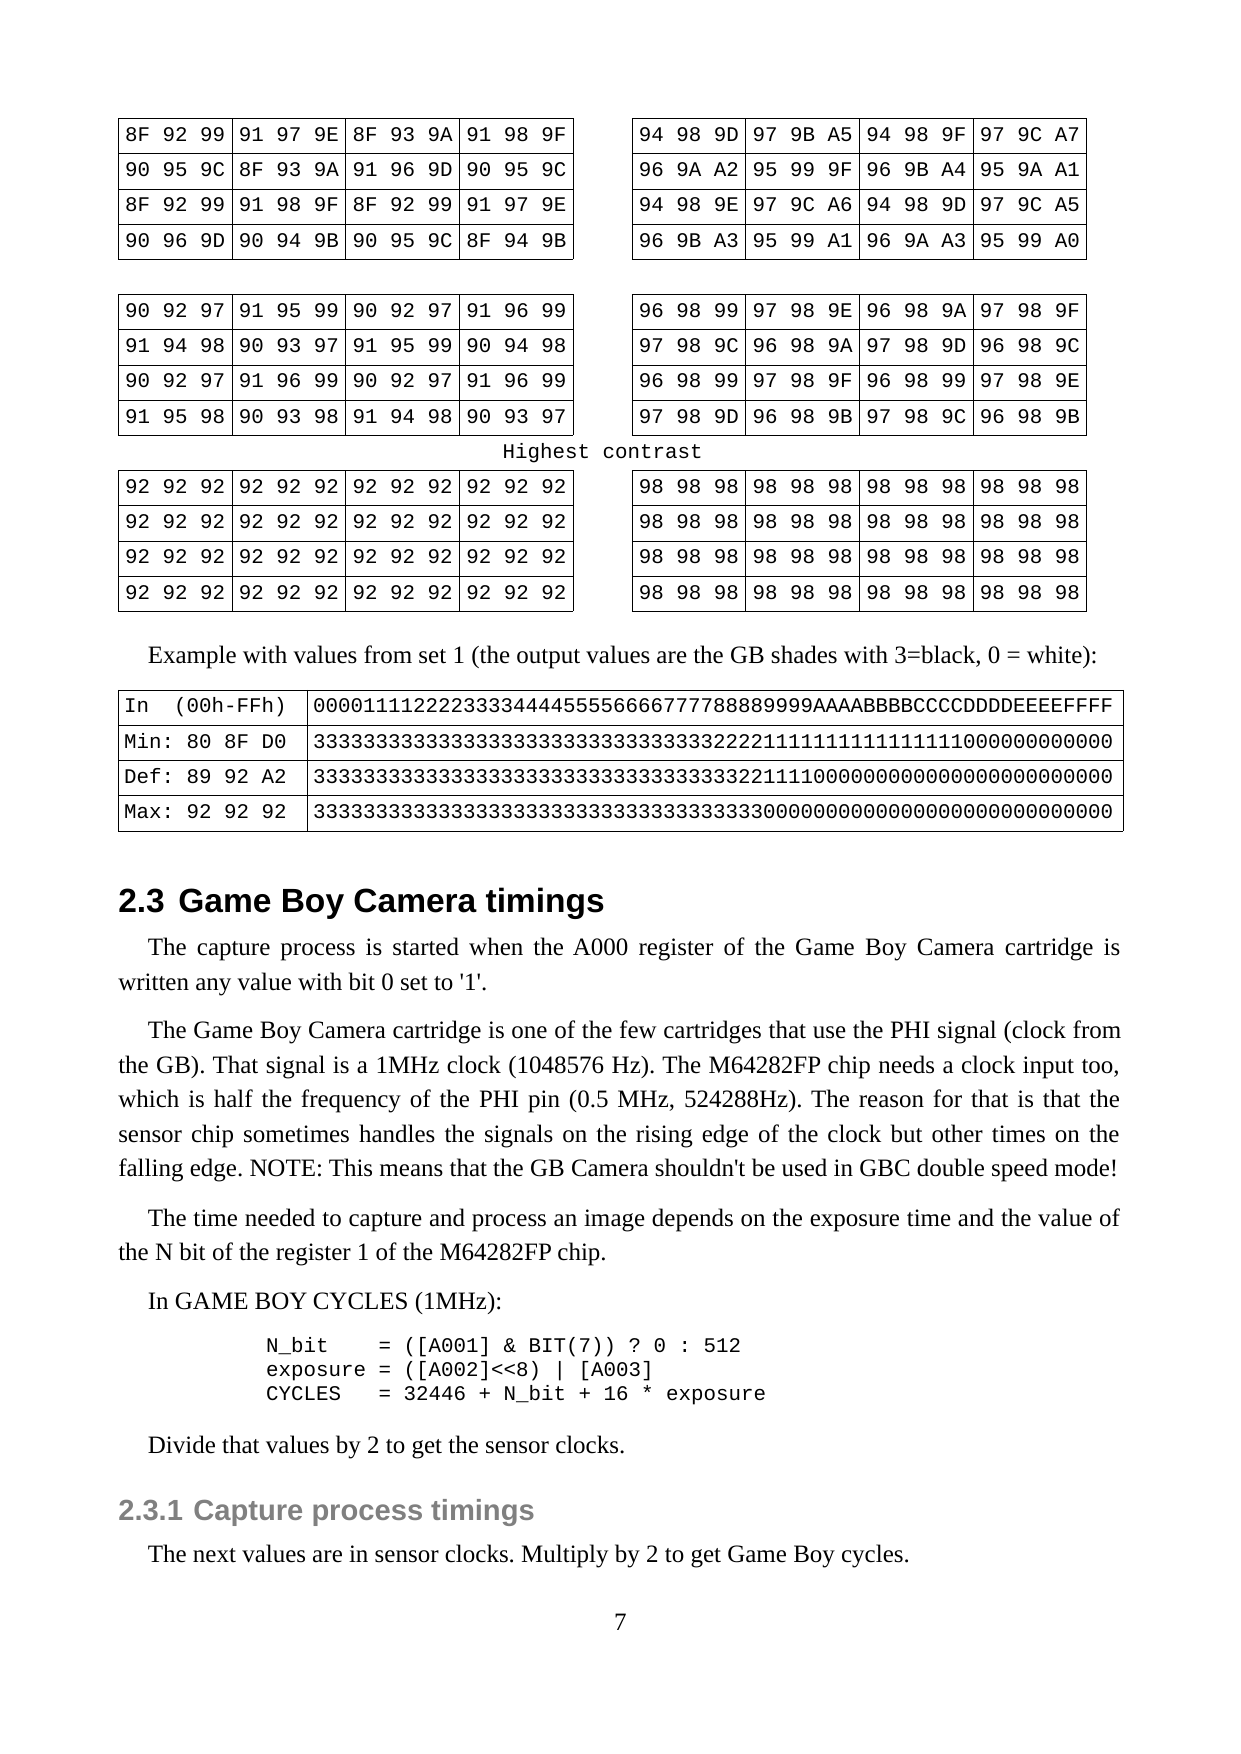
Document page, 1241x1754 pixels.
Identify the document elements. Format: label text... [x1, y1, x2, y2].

table_cell 96 98 99 [860, 366, 973, 400]
table_cell 91 97 9E [233, 119, 345, 153]
text The capture process is started when the A000 register of the Game Boy Camera cartridge is written any value with bit 0 set to '1'. [118, 932, 1122, 995]
table_cell 90 93 98 [233, 401, 345, 435]
text exposure = ([A002]<<8) | [A003] [118, 1359, 1122, 1382]
table_cell 92 92 92 [233, 542, 345, 576]
table_cell [574, 470, 632, 505]
table_cell 98 98 98 [633, 471, 745, 505]
table_cell 92 92 92 [460, 577, 573, 611]
text In GAME BOY CYCLES (1MHz): [118, 1286, 1122, 1315]
table_cell 90 93 97 [460, 401, 573, 435]
table_cell 91 96 99 [233, 366, 345, 400]
table_cell [574, 189, 632, 224]
table_cell 98 98 98 [746, 577, 859, 611]
table_cell [574, 365, 632, 400]
table_cell 8F 94 9B [460, 225, 573, 259]
table_cell 92 92 92 [119, 506, 232, 541]
table_cell [574, 576, 632, 611]
table_cell Highest contrast [118, 435, 1086, 470]
table_cell 98 98 98 [746, 542, 859, 576]
table_cell 90 93 97 [233, 330, 345, 364]
table_cell 92 92 92 [346, 471, 459, 505]
text N_bit = ([A001] & BIT(7)) ? 0 : 512 [118, 1335, 1122, 1359]
table_cell 98 98 98 [633, 542, 745, 576]
table_cell 92 92 92 [460, 471, 573, 505]
table_cell 8F 92 99 [119, 119, 232, 153]
table_cell 8F 93 9A [233, 154, 345, 188]
table_cell 92 92 92 [460, 542, 573, 576]
table_cell 96 98 9A [860, 295, 973, 329]
table_cell 90 96 9D [119, 225, 232, 259]
table_cell 92 92 92 [233, 471, 345, 505]
text Example with values from set 1 (the output values are the GB shades with 3=black, 0 = white): [118, 641, 1122, 669]
text The next values are in sensor clocks. Multiply by 2 to get Game Boy cycles. [118, 1539, 1122, 1568]
table_cell 92 92 92 [346, 577, 459, 611]
table_cell 96 9B A3 [633, 225, 745, 259]
table_cell 91 97 9E [460, 190, 573, 224]
table_cell 8F 92 99 [119, 190, 232, 224]
text The time needed to capture and process an image depends on the exposure time and the value of the N bit of the register 1 of the M64282FP chip. [118, 1203, 1122, 1266]
table_cell 91 95 98 [119, 401, 232, 435]
table_cell 97 9B A5 [746, 119, 859, 153]
table_cell 96 9B A4 [860, 154, 973, 188]
table_cell [574, 505, 632, 541]
subtitle Capture process timings [118, 1493, 1122, 1527]
table_cell 97 9C A5 [974, 190, 1086, 224]
table_cell 95 99 A1 [746, 225, 859, 259]
table_cell 90 95 9C [460, 154, 573, 188]
table_cell 95 99 A0 [974, 225, 1086, 259]
table_cell 8F 93 9A [346, 119, 459, 153]
table_cell 98 98 98 [746, 506, 859, 541]
table_cell 92 92 92 [233, 577, 345, 611]
table_cell 98 98 98 [974, 471, 1086, 505]
table_cell 3333333333333333333333333333333322221111111111111111000000000000 [308, 726, 1123, 760]
subtitle Game Boy Camera timings [118, 881, 1122, 919]
table_cell 92 92 92 [346, 542, 459, 576]
table_cell 91 98 9F [460, 119, 573, 153]
table_cell 92 92 92 [460, 506, 573, 541]
table_cell 90 92 97 [346, 295, 459, 329]
table_cell 90 95 9C [119, 154, 232, 188]
table_cell [574, 400, 632, 435]
table_cell Def: 89 92 A2 [119, 761, 307, 795]
table_cell [574, 294, 632, 329]
table_cell 91 94 98 [346, 401, 459, 435]
table_cell 98 98 98 [746, 471, 859, 505]
table_cell 96 98 9B [974, 401, 1086, 435]
table_cell 97 98 9E [746, 295, 859, 329]
text The Game Boy Camera cartridge is one of the few cartridges that use the PHI signal (clock from the GB). That signal is a 1MHz clock (1048576 Hz). The M64282FP chip needs a clock input too, which is half the frequency of the PHI pin (0.5 MHz, 524288Hz). The reason for that is that the sensor chip sometimes handles the signals on the rising edge of the clock but other times on the falling edge. NOTE: This means that the GB Camera shouldn't be used in GBC double speed mode! [118, 1016, 1122, 1182]
table_cell 92 92 92 [119, 577, 232, 611]
table_cell 94 98 9E [633, 190, 745, 224]
table_cell 91 96 9D [346, 154, 459, 188]
table_cell 92 92 92 [233, 506, 345, 541]
table_header In (00h-FFh) [119, 691, 307, 725]
table_cell 98 98 98 [860, 542, 973, 576]
table_cell 91 96 99 [460, 366, 573, 400]
table_cell 96 9A A2 [633, 154, 745, 188]
table_cell 98 98 98 [974, 506, 1086, 541]
table_cell 90 92 97 [119, 366, 232, 400]
table_cell 94 98 9D [633, 119, 745, 153]
table_cell 97 9C A6 [746, 190, 859, 224]
table_cell 96 98 9C [974, 330, 1086, 364]
table_cell 90 92 97 [346, 366, 459, 400]
text Divide that values by 2 to get the sensor clocks. [118, 1430, 1122, 1458]
table_cell 90 94 9B [233, 225, 345, 259]
table_cell 92 92 92 [119, 471, 232, 505]
table_cell 96 98 99 [633, 366, 745, 400]
table_cell 95 9A A1 [974, 154, 1086, 188]
table_cell 97 98 9D [860, 330, 973, 364]
table_cell 97 98 9C [860, 401, 973, 435]
table_cell 98 98 98 [633, 577, 745, 611]
table_cell [574, 541, 632, 576]
table_cell [118, 259, 1086, 294]
table_cell [574, 329, 632, 364]
table_header 0000111122223333444455556666777788889999AAAABBBBCCCCDDDDEEEEFFFF [308, 691, 1123, 725]
table_cell 97 98 9F [974, 295, 1086, 329]
table_cell [574, 153, 632, 188]
table_cell [574, 224, 632, 259]
table_cell 3333333333333333333333333333333333221111000000000000000000000000 [308, 761, 1123, 795]
table_cell 91 96 99 [460, 295, 573, 329]
table_cell Min: 80 8F D0 [119, 726, 307, 760]
table_cell 97 98 9F [746, 366, 859, 400]
table_cell [574, 118, 632, 153]
table_cell 97 98 9D [633, 401, 745, 435]
table_cell 96 98 9A [746, 330, 859, 364]
table_cell 90 95 9C [346, 225, 459, 259]
table_cell 98 98 98 [860, 506, 973, 541]
table_cell 90 94 98 [460, 330, 573, 364]
table_cell 91 95 99 [233, 295, 345, 329]
table_cell 98 98 98 [633, 506, 745, 541]
table_cell 96 98 9B [746, 401, 859, 435]
table_cell 97 98 9C [633, 330, 745, 364]
table_cell 92 92 92 [346, 506, 459, 541]
table_cell 95 99 9F [746, 154, 859, 188]
table_cell 8F 92 99 [346, 190, 459, 224]
table_cell 98 98 98 [860, 471, 973, 505]
table_cell 94 98 9F [860, 119, 973, 153]
text CYCLES = 32446 + N_bit + 16 * exposure [118, 1382, 1122, 1406]
table_cell 91 95 99 [346, 330, 459, 364]
table_cell 90 92 97 [119, 295, 232, 329]
table_cell 3333333333333333333333333333333333330000000000000000000000000000 [308, 796, 1123, 831]
table_cell 98 98 98 [860, 577, 973, 611]
table_cell Max: 92 92 92 [119, 796, 307, 831]
table_cell 97 9C A7 [974, 119, 1086, 153]
table_cell 91 98 9F [233, 190, 345, 224]
table_cell 91 94 98 [119, 330, 232, 364]
table_cell 92 92 92 [119, 542, 232, 576]
table_cell 96 9A A3 [860, 225, 973, 259]
table_cell 94 98 9D [860, 190, 973, 224]
table_cell 98 98 98 [974, 577, 1086, 611]
table_cell 96 98 99 [633, 295, 745, 329]
table_cell 98 98 98 [974, 542, 1086, 576]
table_cell 97 98 9E [974, 366, 1086, 400]
